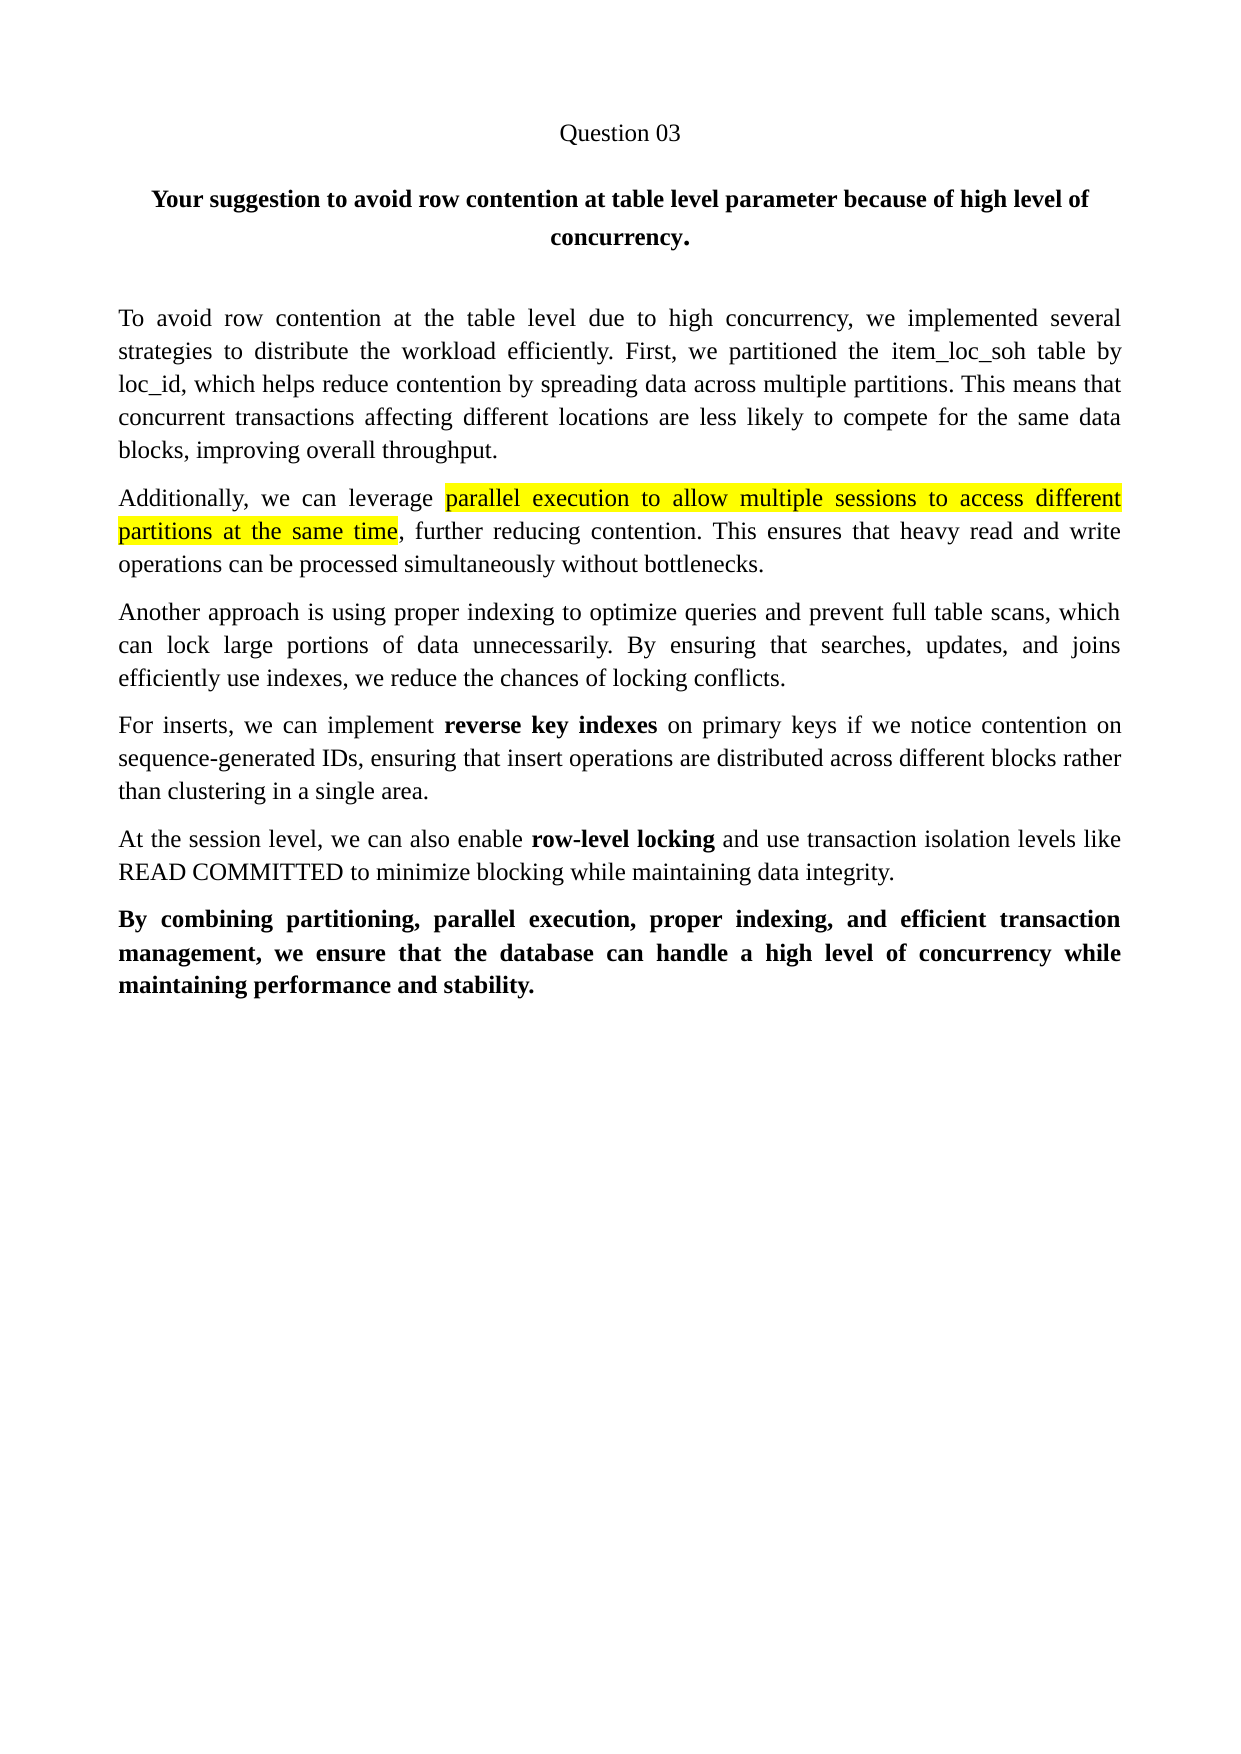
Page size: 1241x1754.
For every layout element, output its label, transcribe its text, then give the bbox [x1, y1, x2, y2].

text Another approach is using proper indexing to optimize queries and prevent full table scans, which can lock large portions of data unnecessarily. By ensuring that searches, updates, and joins efficiently use indexes, we reduce the chances of locking conflicts. [118, 597, 1122, 691]
text To avoid row contention at the table level due to high concurrency, we implemented several strategies to distribute the workload efficiently. First, we partitioned the item_loc_soh table by loc_id, which helps reduce contention by spreading data across multiple partitions. This means that concurrent transactions affecting different locations are less likely to compete for the same data blocks, improving overall throughput. [118, 303, 1122, 464]
text Question 03 Your suggestion to avoid row contention at table level parameter because of high level of concurrency. [118, 118, 1122, 284]
text For inserts, we can implement reverse key indexes on primary keys if we notice contention on sequence-generated IDs, ensuring that insert operations are distributed across different blocks rather than clustering in a single area. [118, 710, 1122, 805]
text At the session level, we can also enable row-level locking and use transaction isolation levels like READ COMMITTED to minimize blocking while maintaining data integrity. [118, 824, 1122, 886]
text By combining partitioning, parallel execution, proper indexing, and efficient transaction management, we ensure that the database can handle a high level of concurrency while maintaining performance and stability. [118, 904, 1122, 999]
text Additionally, we can leverage parallel execution to allow multiple sessions to access different partitions at the same time, further reducing contention. This ensures that heavy read and write operations can be processed simultaneously without bottlenecks. [118, 483, 1122, 578]
